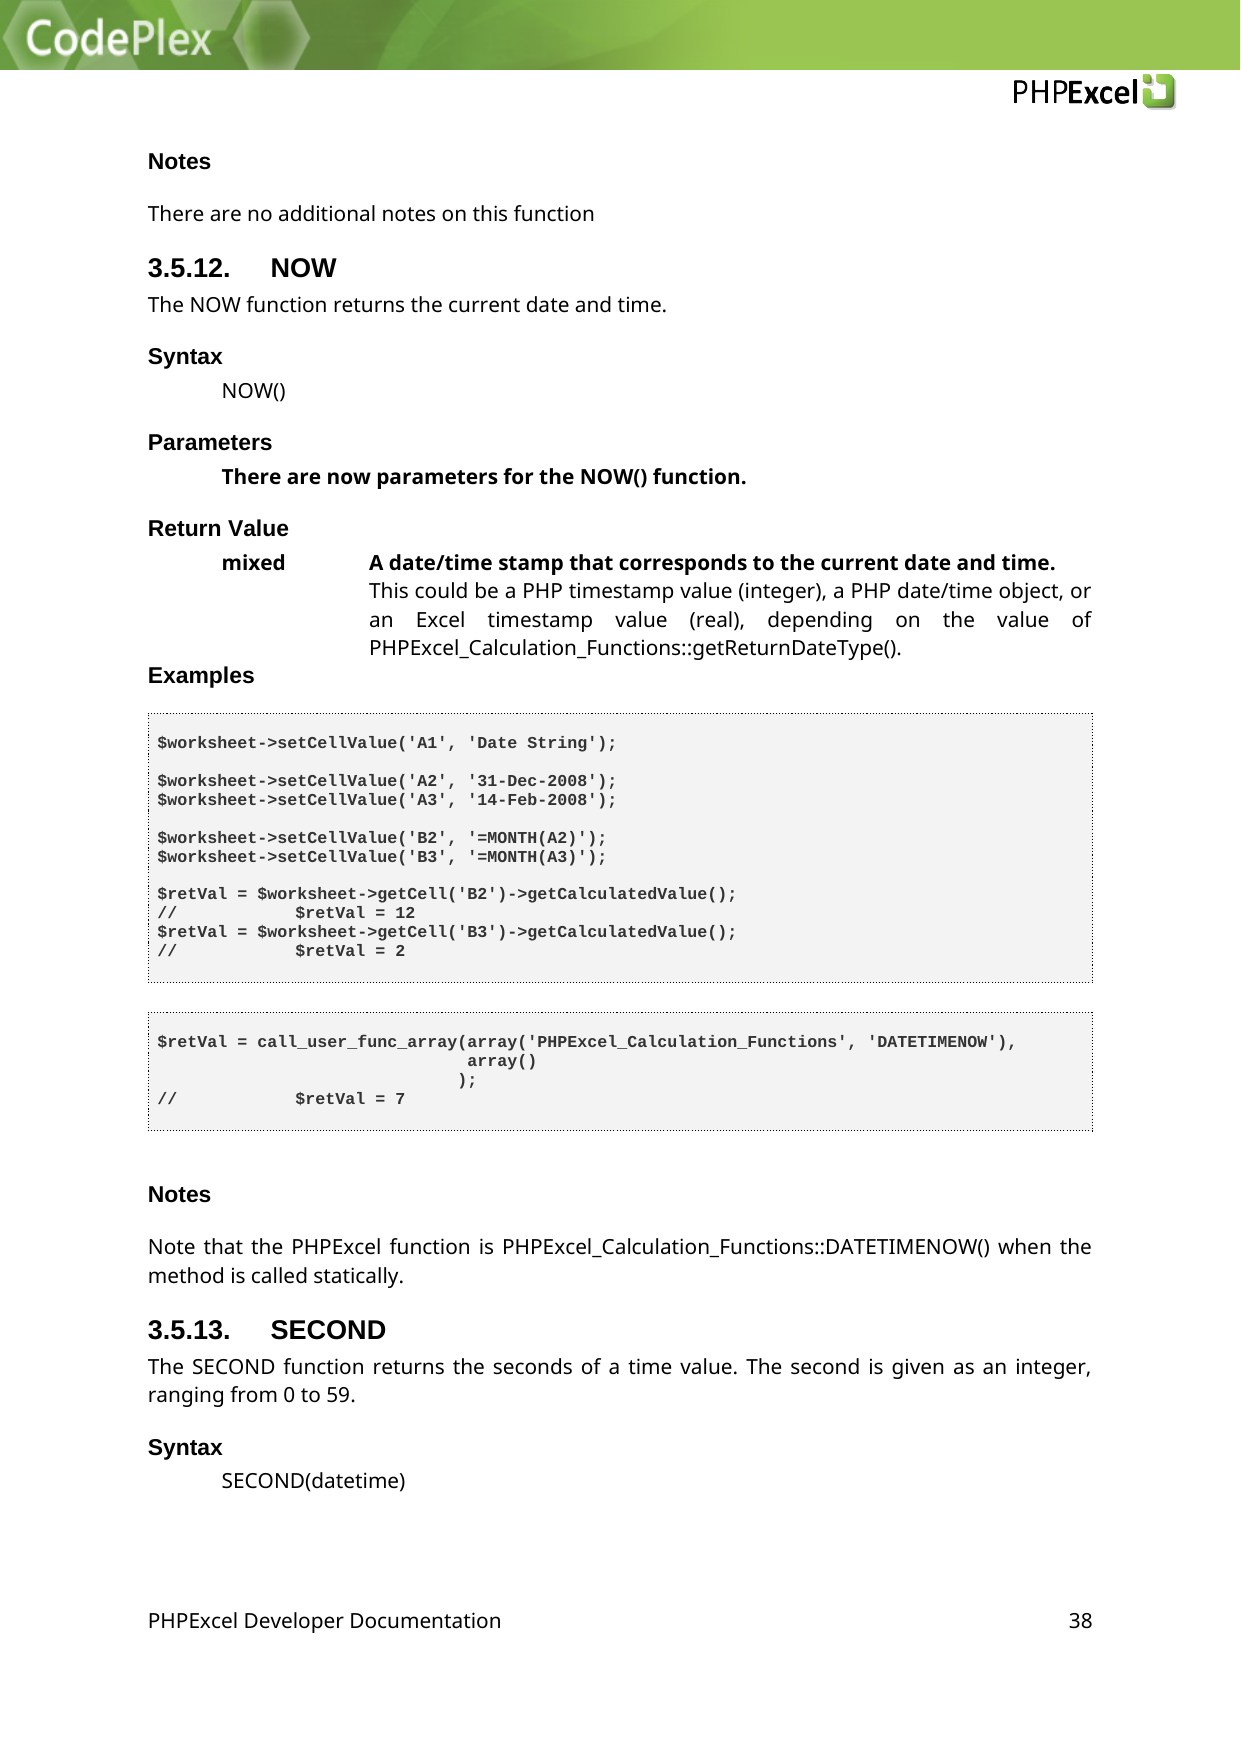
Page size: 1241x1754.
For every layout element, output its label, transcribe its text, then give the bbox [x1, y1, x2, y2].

text $worksheet->setCellValue('A2', '31-Dec-2008'); [148, 770, 1093, 788]
text The NOW function returns the current date and time. [148, 290, 1093, 318]
subtitle SECOND [148, 1314, 1093, 1346]
text Note that the PHPExcel function is PHPExcel_Calculation_Functions::DATETIMENOW() when the method is called statically. [148, 1232, 1093, 1289]
text There are no additional notes on this function [148, 199, 1093, 227]
text // $retVal = 2 [148, 939, 1093, 958]
text // $retVal = 12 [148, 902, 1093, 921]
text $worksheet->setCellValue('B3', '=MONTH(A3)'); [148, 845, 1093, 864]
text $retVal = call_user_func_array(array('PHPExcel_Calculation_Functions', 'DATETIMENOW'), [148, 1031, 1093, 1049]
text $retVal = $worksheet->getCell('B2')->getCalculatedValue(); [148, 883, 1093, 902]
text This could be a PHP timestamp value (integer), a PHP date/time object, or an Excel timestamp value (real), depending on the value of PHPExcel_Calculation_Functions::getReturnDateType(). [369, 576, 1093, 662]
text $worksheet->setCellValue('A1', 'Date String'); [148, 732, 1093, 751]
subtitle Syntax [148, 343, 1093, 370]
text The SECOND function returns the seconds of a time value. The second is given as an integer, ranging from 0 to 59. [148, 1352, 1093, 1409]
text ); [148, 1068, 1093, 1087]
text $worksheet->setCellValue('A3', '14-Feb-2008'); [148, 788, 1093, 807]
subtitle Notes [148, 148, 1093, 174]
text // $retVal = 7 [148, 1087, 1093, 1106]
subtitle Syntax [148, 1434, 1093, 1460]
subtitle NOW [148, 252, 1093, 284]
text NOW() [221, 376, 1093, 404]
subtitle Parameters [148, 429, 1093, 456]
subtitle Return Value [148, 515, 1093, 542]
text SECOND(datetime) [221, 1466, 1093, 1495]
subtitle Notes [148, 1181, 1093, 1207]
text mixed A date/time stamp that corresponds to the current date and time. [221, 548, 1093, 576]
text $retVal = $worksheet->getCell('B3')->getCalculatedValue(); [148, 921, 1093, 939]
text array() [148, 1049, 1093, 1068]
text $worksheet->setCellValue('B2', '=MONTH(A2)'); [148, 826, 1093, 845]
subtitle Examples [148, 662, 1093, 688]
text There are now parameters for the NOW() function. [221, 462, 1093, 490]
